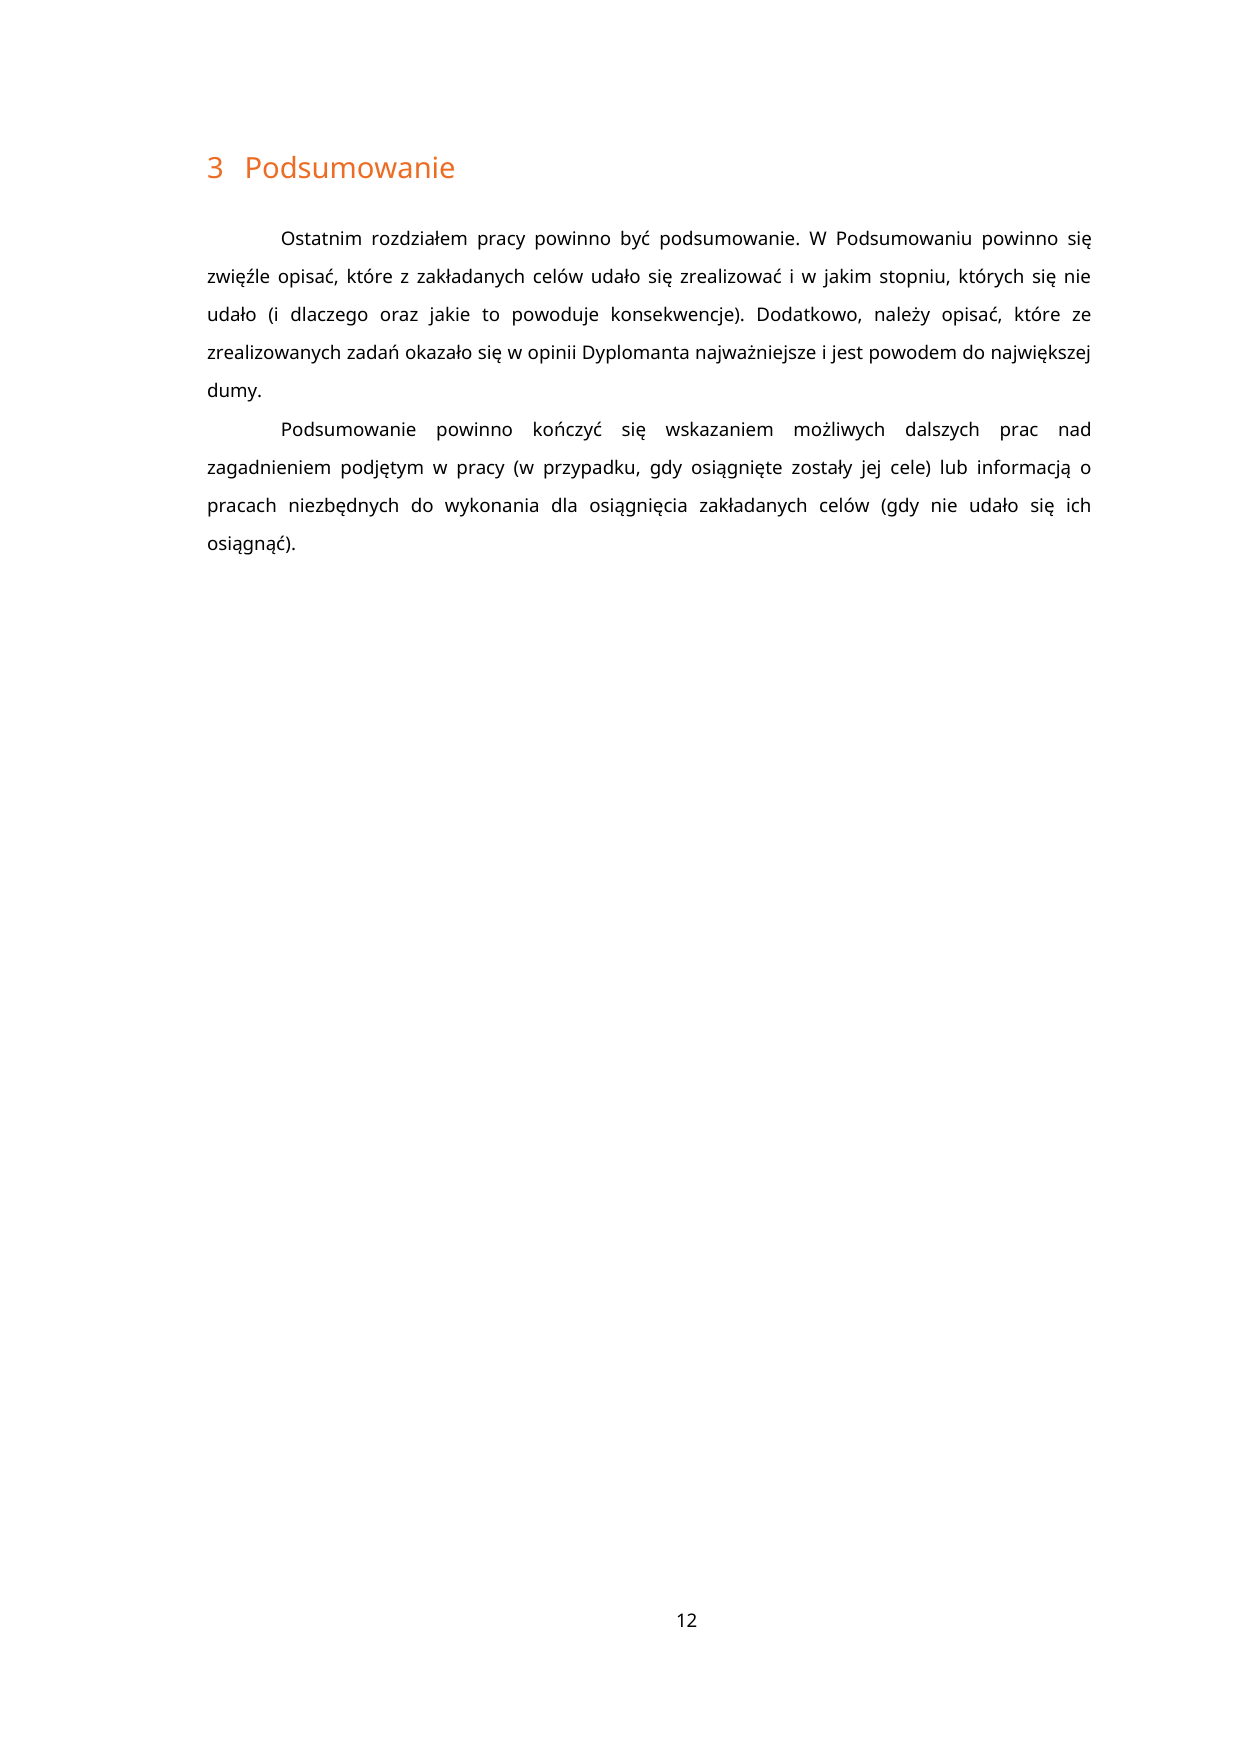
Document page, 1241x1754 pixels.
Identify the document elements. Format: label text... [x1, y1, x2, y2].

text Ostatnim rozdziałem pracy powinno być podsumowanie. W Podsumowaniu powinno się zwięźle opisać, które z zakładanych celów udało się zrealizować i w jakim stopniu, których się nie udało (i dlaczego oraz jakie to powoduje konsekwencje). Dodatkowo, należy opisać, które ze zrealizowanych zadań okazało się w opinii Dyplomanta najważniejsze i jest powodem do największej dumy. [207, 225, 1092, 403]
text Podsumowanie powinno kończyć się wskazaniem możliwych dalszych prac nad zagadnieniem podjętym w pracy (w przypadku, gdy osiągnięte zostały jej cele) lub informacją o pracach niezbędnych do wykonania dla osiągnięcia zakładanych celów (gdy nie udało się ich osiągnąć). [207, 416, 1092, 556]
subtitle Podsumowanie [207, 148, 1092, 187]
